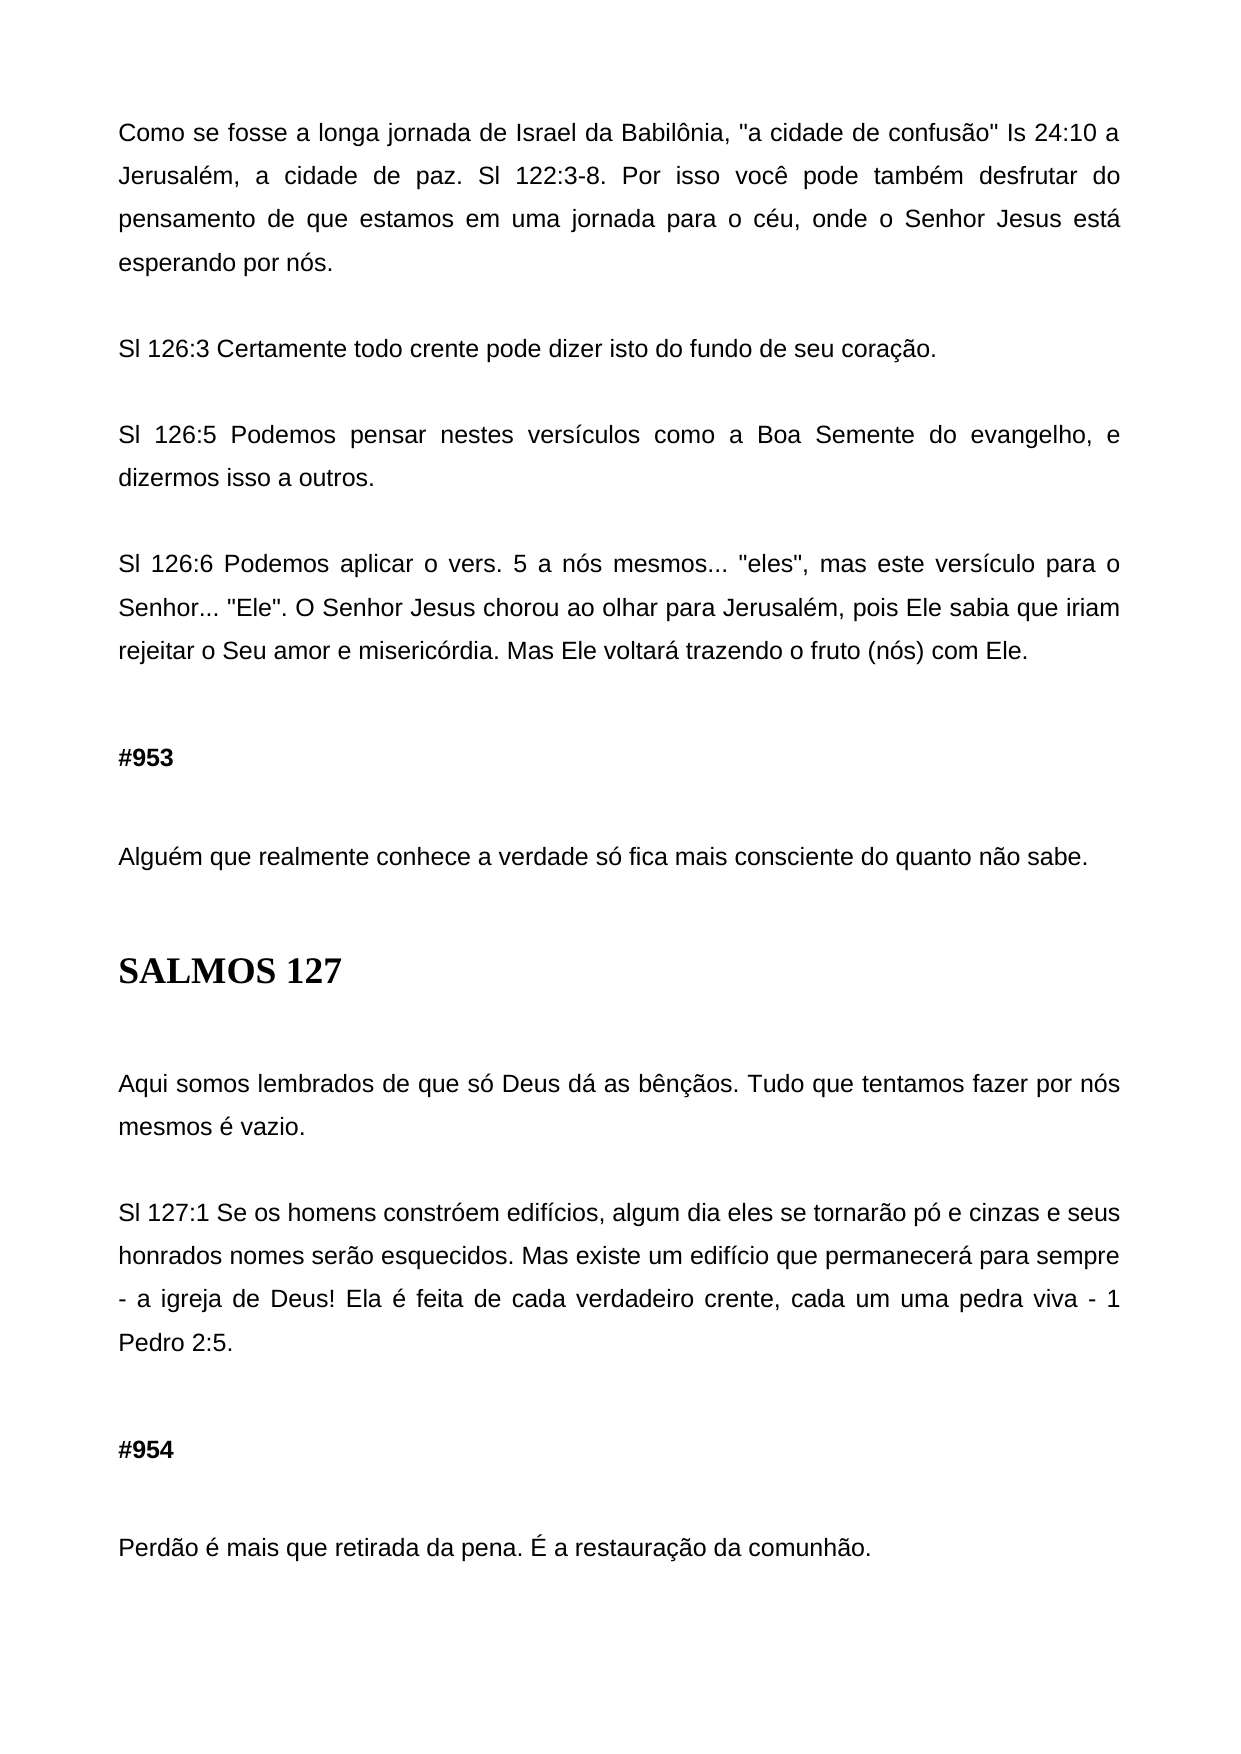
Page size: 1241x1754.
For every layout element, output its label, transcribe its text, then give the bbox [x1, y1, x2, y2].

subtitle #953 [118, 743, 1122, 771]
subtitle #954 [118, 1435, 1122, 1463]
text Alguém que realmente conhece a verdade só fica mais consciente do quanto não sabe. [118, 841, 1122, 870]
text Sl 126:6 Podemos aplicar o vers. 5 a nós mesmos... "eles", mas este versículo para o Senhor... "Ele". O Senhor Jesus chorou ao olhar para Jerusalém, pois Ele sabia que iriam rejeitar o Seu amor e misericórdia. Mas Ele voltará trazendo o fruto (nós) com Ele. [118, 549, 1122, 664]
text Aqui somos lembrados de que só Deus dá as bênçãos. Tudo que tentamos fazer por nós mesmos é vazio. [118, 1069, 1122, 1141]
text Sl 126:5 Podemos pensar nestes versículos como a Boa Semente do evangelho, e dizermos isso a outros. [118, 420, 1122, 492]
text Sl 126:3 Certamente todo crente pode dizer isto do fundo de seu coração. [118, 334, 1122, 362]
text Sl 127:1 Se os homens constróem edifícios, algum dia eles se tornarão pó e cinzas e seus honrados nomes serão esquecidos. Mas existe um edifício que permanecerá para sempre - a igreja de Deus! Ela é feita de cada verdadeiro crente, cada um uma pedra viva - 1 Pedro 2:5. [118, 1198, 1122, 1356]
subtitle SALMOS 127 [118, 948, 1122, 992]
text Como se fosse a longa jornada de Israel da Babilônia, "a cidade de confusão" Is 24:10 a Jerusalém, a cidade de paz. Sl 122:3-8. Por isso você pode também desfrutar do pensamento de que estamos em uma jornada para o céu, onde o Senhor Jesus está esperando por nós. [118, 118, 1122, 276]
text Perdão é mais que retirada da pena. É a restauração da comunhão. [118, 1533, 1122, 1562]
